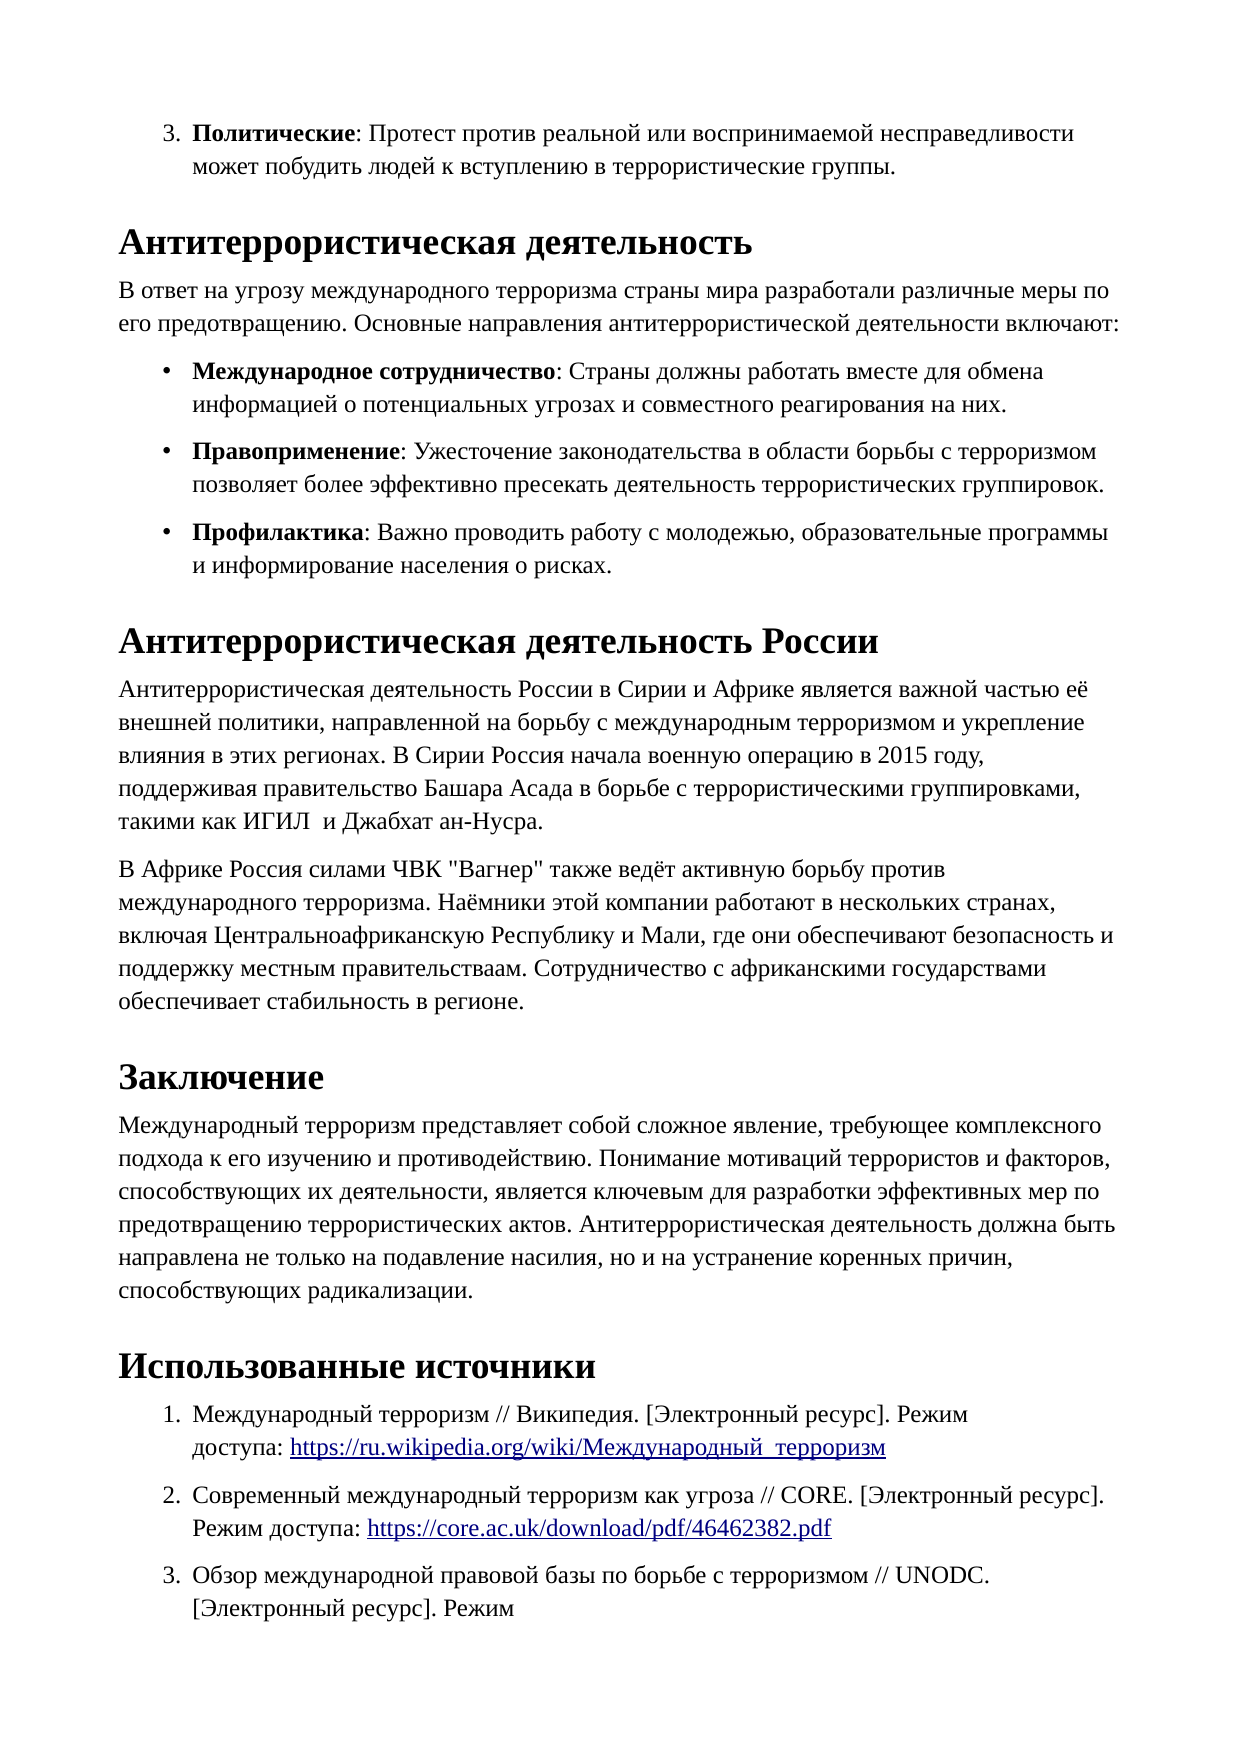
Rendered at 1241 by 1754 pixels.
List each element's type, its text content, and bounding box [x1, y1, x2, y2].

subtitle Использованные источники [118, 1343, 1122, 1387]
text В ответ на угрозу международного терроризма страны мира разработали различные меры по его предотвращению. Основные направления антитеррористической деятельности включают: [118, 275, 1122, 337]
list Современный международный терроризм как угроза // CORE. [Электронный ресурс]. Режим доступа: https://core.ac.uk/download/pdf/46462382.pdf [162, 1480, 1122, 1542]
list Международное сотрудничество: Страны должны работать вместе для обмена информацией о потенциальных угрозах и совместного реагирования на них. [162, 356, 1122, 418]
list Профилактика: Важно проводить работу с молодежью, образовательные программы и информирование населения о рисках. [162, 517, 1122, 579]
text В Африке Россия силами ЧВК "Вагнер" также ведёт активную борьбу против международного терроризма. Наёмники этой компании работают в нескольких странах, включая Центральноафриканскую Республику и Мали, где они обеспечивают безопасность и поддержку местным правительстваам. Сотрудничество с африканскими государствами обеспечивает стабильность в регионе. [118, 854, 1122, 1015]
subtitle Заключение [118, 1054, 1122, 1097]
list Политические: Протест против реальной или воспринимаемой несправедливости может побудить людей к вступлению в террористические группы. [162, 118, 1122, 180]
text Международный терроризм представляет собой сложное явление, требующее комплексного подхода к его изучению и противодействию. Понимание мотиваций террористов и факторов, способствующих их деятельности, является ключевым для разработки эффективных мер по предотвращению террористических актов. Антитеррористическая деятельность должна быть направлена не только на подавление насилия, но и на устранение коренных причин, способствующих радикализации. [118, 1110, 1122, 1304]
list Международный терроризм // Википедия. [Электронный ресурс]. Режим доступа: https://ru.wikipedia.org/wiki/Международный_терроризм [162, 1399, 1122, 1461]
subtitle Антитеррористическая деятельность [118, 219, 1122, 263]
list Правоприменение: Ужесточение законодательства в области борьбы с терроризмом позволяет более эффективно пресекать деятельность террористических группировок. [162, 436, 1122, 498]
text Антитеррористическая деятельность России в Сирии и Африке является важной частью её внешней политики, направленной на борьбу с международным терроризмом и укрепление влияния в этих регионах. В Сирии Россия начала военную операцию в 2015 году, поддерживая правительство Башара Асада в борьбе с террористическими группировками, такими как ИГИЛ и Джабхат ан-Нусра. [118, 674, 1122, 835]
list Обзор международной правовой базы по борьбе с терроризмом // UNODC. [Электронный ресурс]. Режим [162, 1560, 1122, 1622]
subtitle Антитеррористическая деятельность России [118, 618, 1122, 662]
